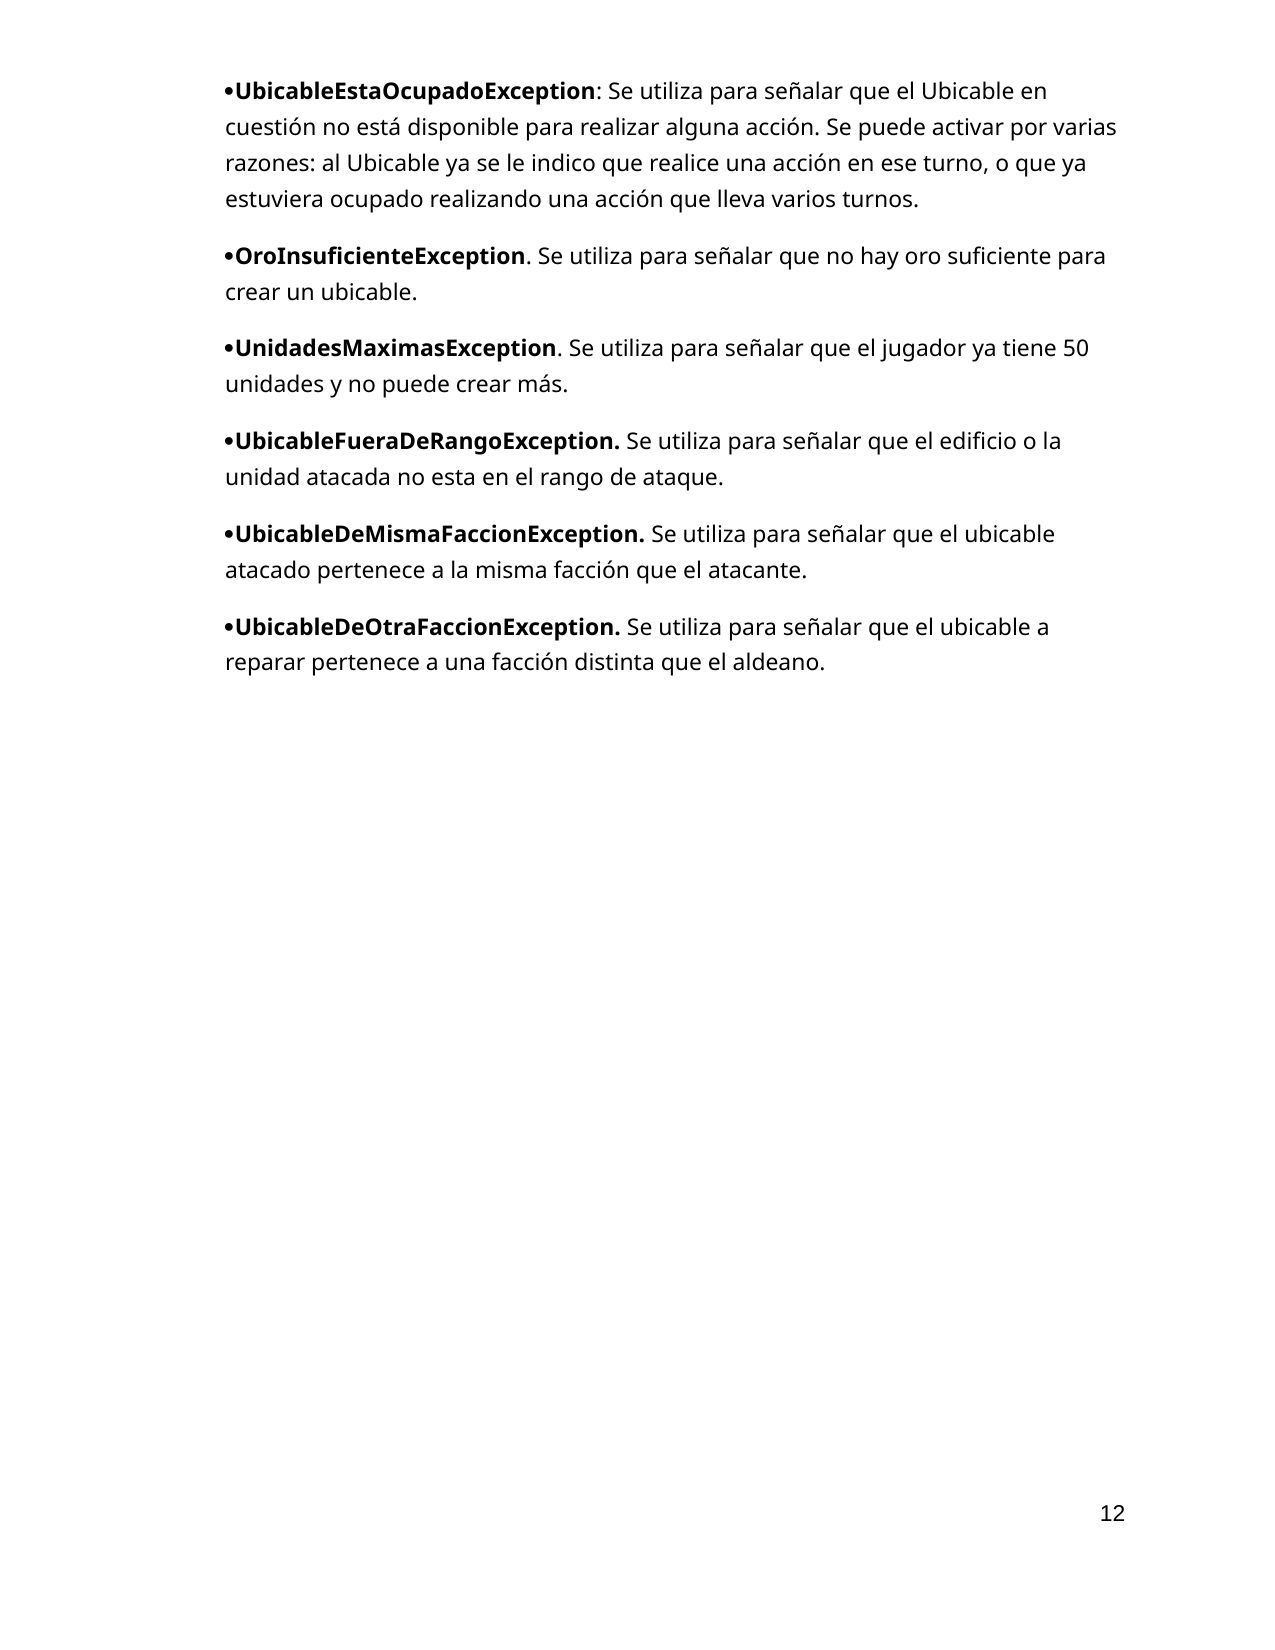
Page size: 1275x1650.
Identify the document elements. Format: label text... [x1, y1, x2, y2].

list UbicableFueraDeRangoException. Se utiliza para señalar que el edificio o la unidad atacada no esta en el rango de ataque. [225, 425, 1125, 492]
list UbicableDeMismaFaccionException. Se utiliza para señalar que el ubicable atacado pertenece a la misma facción que el atacante. [225, 518, 1125, 585]
list UbicableEstaOcupadoException: Se utiliza para señalar que el Ubicable en cuestión no está disponible para realizar alguna acción. Se puede activar por varias razones: al Ubicable ya se le indico que realice una acción en ese turno, o que ya estuviera ocupado realizando una acción que lleva varios turnos. [225, 75, 1125, 214]
list UbicableDeOtraFaccionException. Se utiliza para señalar que el ubicable a reparar pertenece a una facción distinta que el aldeano. [225, 610, 1125, 678]
list OroInsuficienteException. Se utiliza para señalar que no hay oro suficiente para crear un ubicable. [225, 239, 1125, 307]
list UnidadesMaximasException. Se utiliza para señalar que el jugador ya tiene 50 unidades y no puede crear más. [225, 332, 1125, 399]
